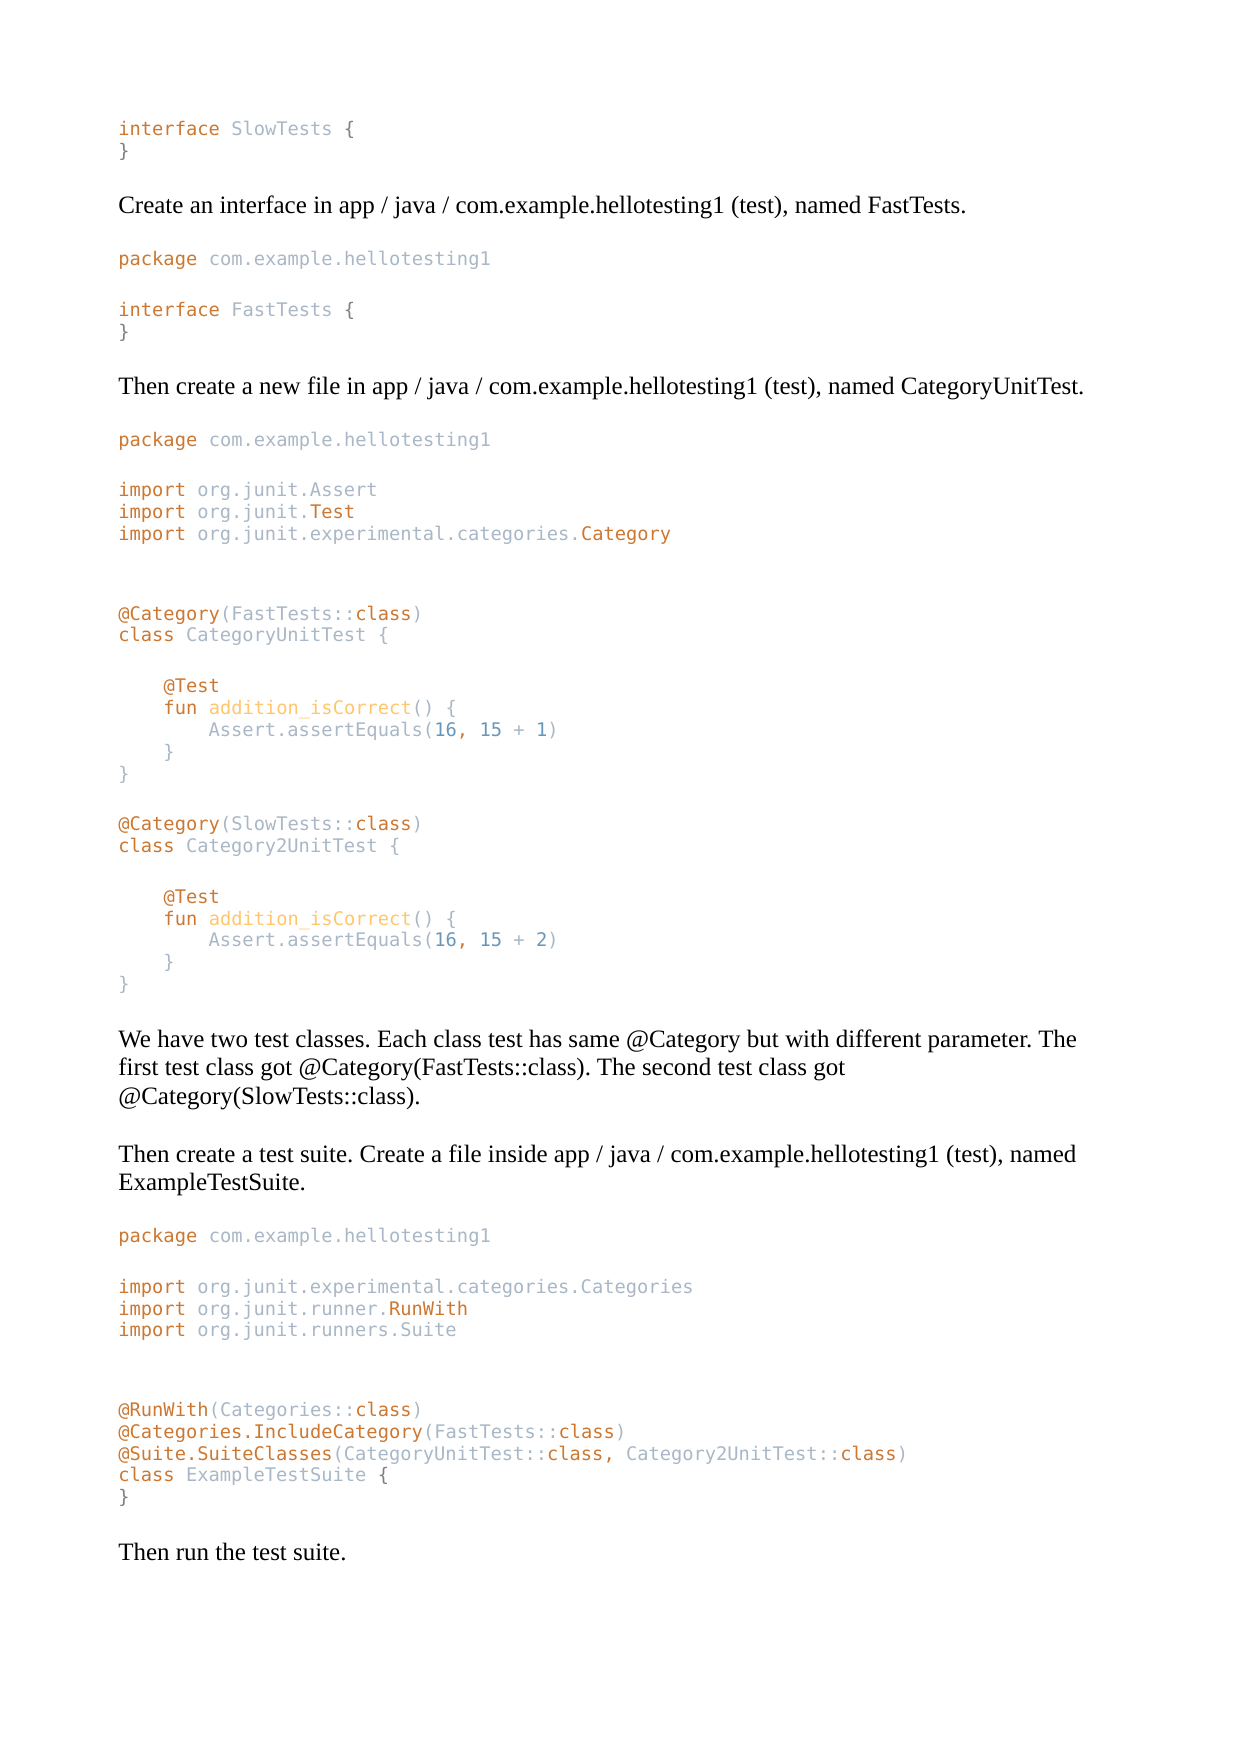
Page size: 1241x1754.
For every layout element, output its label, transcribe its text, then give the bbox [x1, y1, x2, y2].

text Then run the test suite. [118, 1537, 1122, 1566]
text Then create a new file in app / java / com.example.hellotesting1 (test), named CategoryUnitTest. [118, 371, 1122, 400]
text Then create a test suite. Create a file inside app / java / com.example.hellotesting1 (test), named ExampleTestSuite. [118, 1139, 1122, 1196]
text package com.example.hellotesting1 import org.junit.Assert import org.junit.Test import org.junit.experimental.categories.Category @Category(FastTests::class) class CategoryUnitTest { @Test fun addition_isCorrect() { Assert.assertEquals(16, 15 + 1) } } @Category(SlowTests::class) class Category2UnitTest { @Test fun addition_isCorrect() { Assert.assertEquals(16, 15 + 2) } } [118, 429, 1122, 995]
text We have two test classes. Each class test has same @Category but with different parameter. The first test class got @Category(FastTests::class). The second test class got @Category(SlowTests::class). [118, 1024, 1122, 1110]
text Create an interface in app / java / com.example.hellotesting1 (test), named FastTests. [118, 191, 1122, 219]
text package com.example.hellotesting1 interface FastTests { } [118, 248, 1122, 342]
text interface SlowTests { } [118, 118, 1122, 162]
text package com.example.hellotesting1 import org.junit.experimental.categories.Categories import org.junit.runner.RunWith import org.junit.runners.Suite @RunWith(Categories::class) @Categories.IncludeCategory(FastTests::class) @Suite.SuiteClasses(CategoryUnitTest::class, Category2UnitTest::class) class ExampleTestSuite { } [118, 1225, 1122, 1508]
